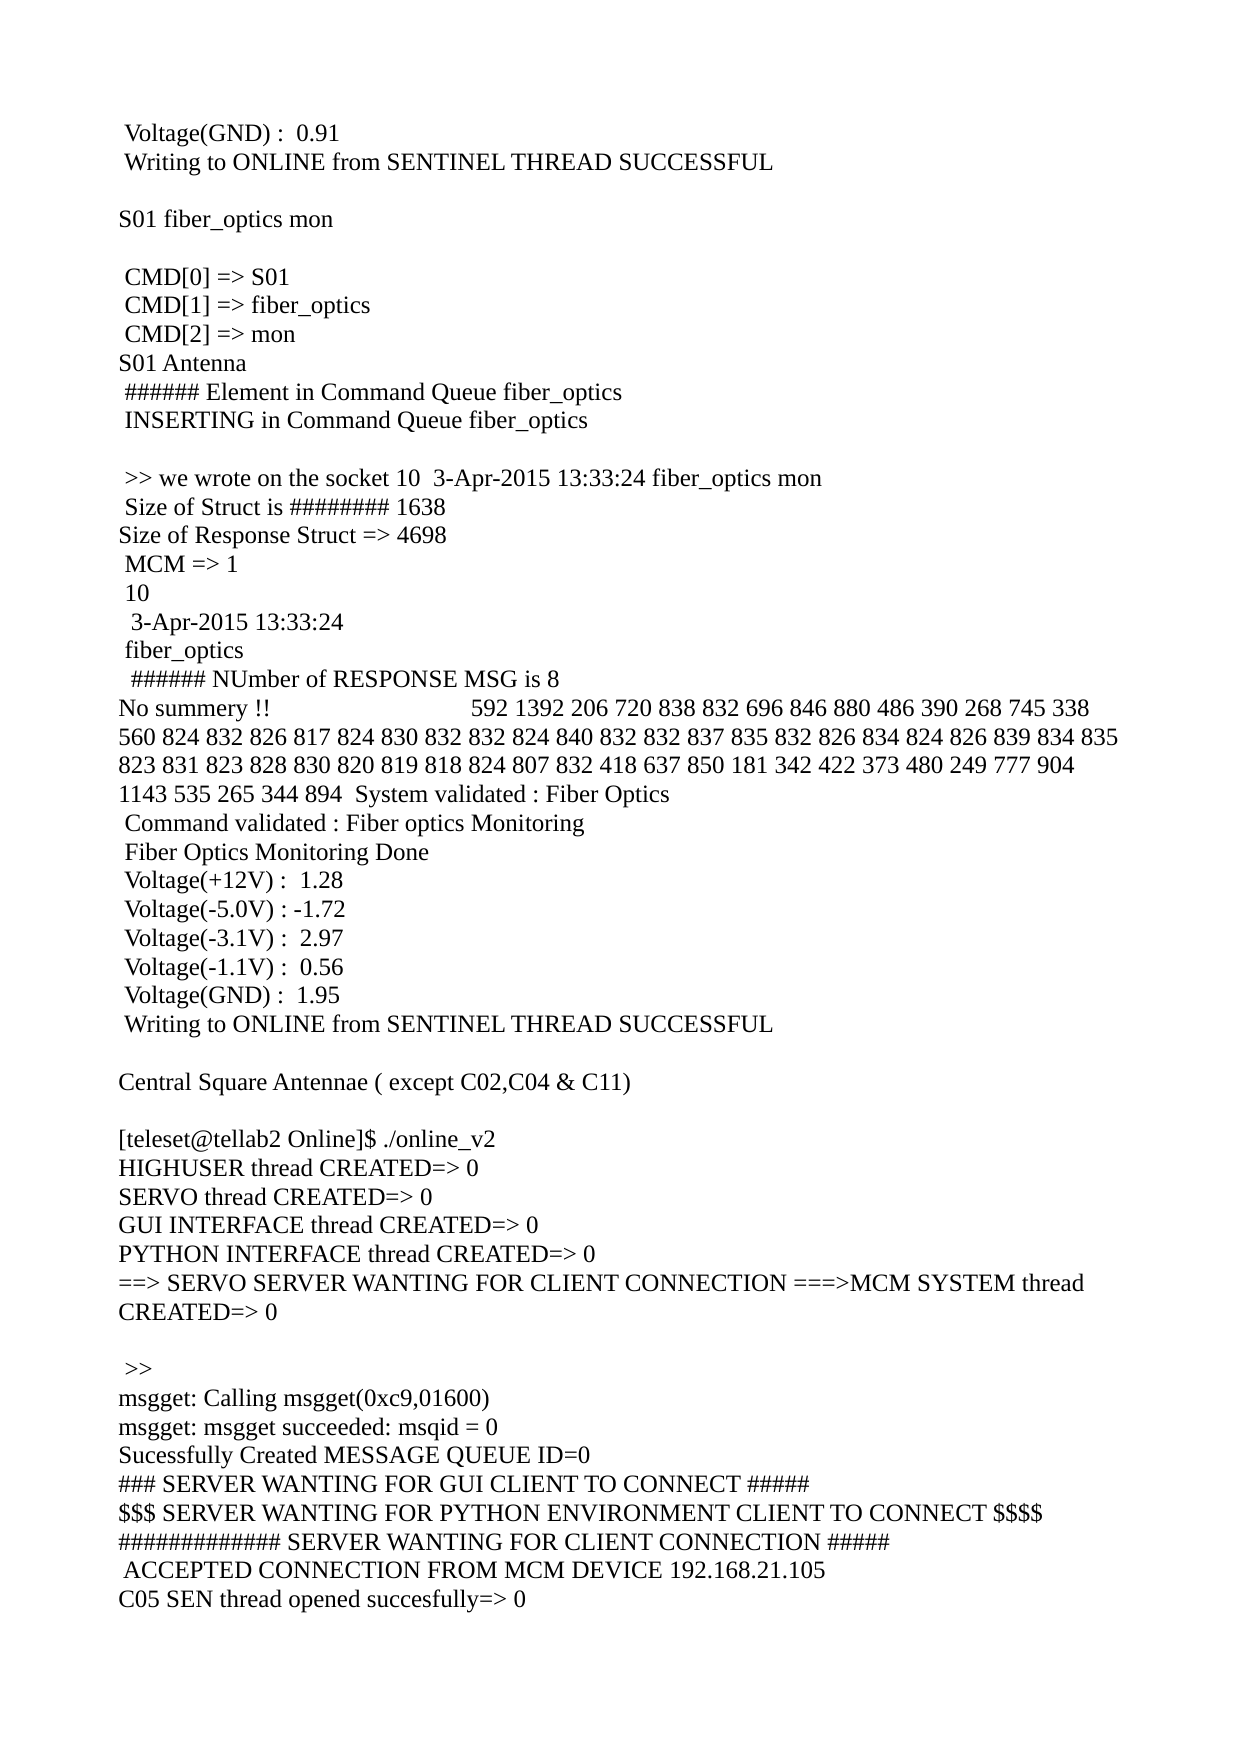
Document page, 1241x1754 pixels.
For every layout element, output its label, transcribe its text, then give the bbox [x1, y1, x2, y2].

text Size of Response Struct => 4698 [118, 521, 1122, 549]
text SERVO thread CREATED=> 0 [118, 1182, 1122, 1211]
text Voltage(-5.0V) : -1.72 [118, 894, 1122, 923]
text ### SERVER WANTING FOR GUI CLIENT TO CONNECT ##### [118, 1469, 1122, 1498]
text GUI INTERFACE thread CREATED=> 0 [118, 1211, 1122, 1239]
text Voltage(GND) : 0.91 [118, 118, 1122, 147]
text Size of Struct is ######## 1638 [118, 492, 1122, 521]
text No summery !! 592 1392 206 720 838 832 696 846 880 486 390 268 745 338 560 824 832 826 817 824 830 832 832 824 840 832 832 837 835 832 826 834 824 826 839 834 835 823 831 823 828 830 820 819 818 824 807 832 418 637 850 181 342 422 373 480 249 777 904 1143 535 265 344 894 System validated : Fiber Optics [118, 693, 1122, 808]
text MCM => 1 [118, 549, 1122, 578]
text Central Square Antennae ( except C02,C04 & C11) [118, 1067, 1122, 1096]
text >> [118, 1354, 1122, 1383]
text [teleset@tellab2 Online]$ ./online_v2 [118, 1124, 1122, 1153]
text Voltage(+12V) : 1.28 [118, 866, 1122, 894]
text Command validated : Fiber optics Monitoring [118, 808, 1122, 837]
text Fiber Optics Monitoring Done [118, 837, 1122, 866]
text 3-Apr-2015 13:33:24 [118, 607, 1122, 636]
text Sucessfully Created MESSAGE QUEUE ID=0 [118, 1441, 1122, 1469]
text S01 fiber_optics mon [118, 204, 1122, 233]
text CMD[2] => mon [118, 319, 1122, 348]
text HIGHUSER thread CREATED=> 0 [118, 1153, 1122, 1182]
text msgget: Calling msgget(0xc9,01600) [118, 1383, 1122, 1412]
text CMD[1] => fiber_optics [118, 291, 1122, 319]
text Voltage(-1.1V) : 0.56 [118, 952, 1122, 981]
text Voltage(-3.1V) : 2.97 [118, 923, 1122, 952]
text 10 [118, 578, 1122, 607]
text ###### NUmber of RESPONSE MSG is 8 [118, 664, 1122, 693]
text $$$ SERVER WANTING FOR PYTHON ENVIRONMENT CLIENT TO CONNECT $$$$ [118, 1498, 1122, 1527]
text Writing to ONLINE from SENTINEL THREAD SUCCESSFUL [118, 1009, 1122, 1038]
text ############# SERVER WANTING FOR CLIENT CONNECTION ##### [118, 1527, 1122, 1556]
text >> we wrote on the socket 10 3-Apr-2015 13:33:24 fiber_optics mon [118, 463, 1122, 492]
text CMD[0] => S01 [118, 262, 1122, 291]
text C05 SEN thread opened succesfully=> 0 [118, 1584, 1122, 1613]
text ACCEPTED CONNECTION FROM MCM DEVICE 192.168.21.105 [118, 1556, 1122, 1584]
text INSERTING in Command Queue fiber_optics [118, 406, 1122, 434]
text S01 Antenna [118, 348, 1122, 377]
text PYTHON INTERFACE thread CREATED=> 0 [118, 1239, 1122, 1268]
text ###### Element in Command Queue fiber_optics [118, 377, 1122, 406]
text Voltage(GND) : 1.95 [118, 981, 1122, 1009]
text fiber_optics [118, 636, 1122, 664]
text Writing to ONLINE from SENTINEL THREAD SUCCESSFUL [118, 147, 1122, 176]
text ==> SERVO SERVER WANTING FOR CLIENT CONNECTION ===>MCM SYSTEM thread CREATED=> 0 [118, 1268, 1122, 1326]
text msgget: msgget succeeded: msqid = 0 [118, 1412, 1122, 1441]
